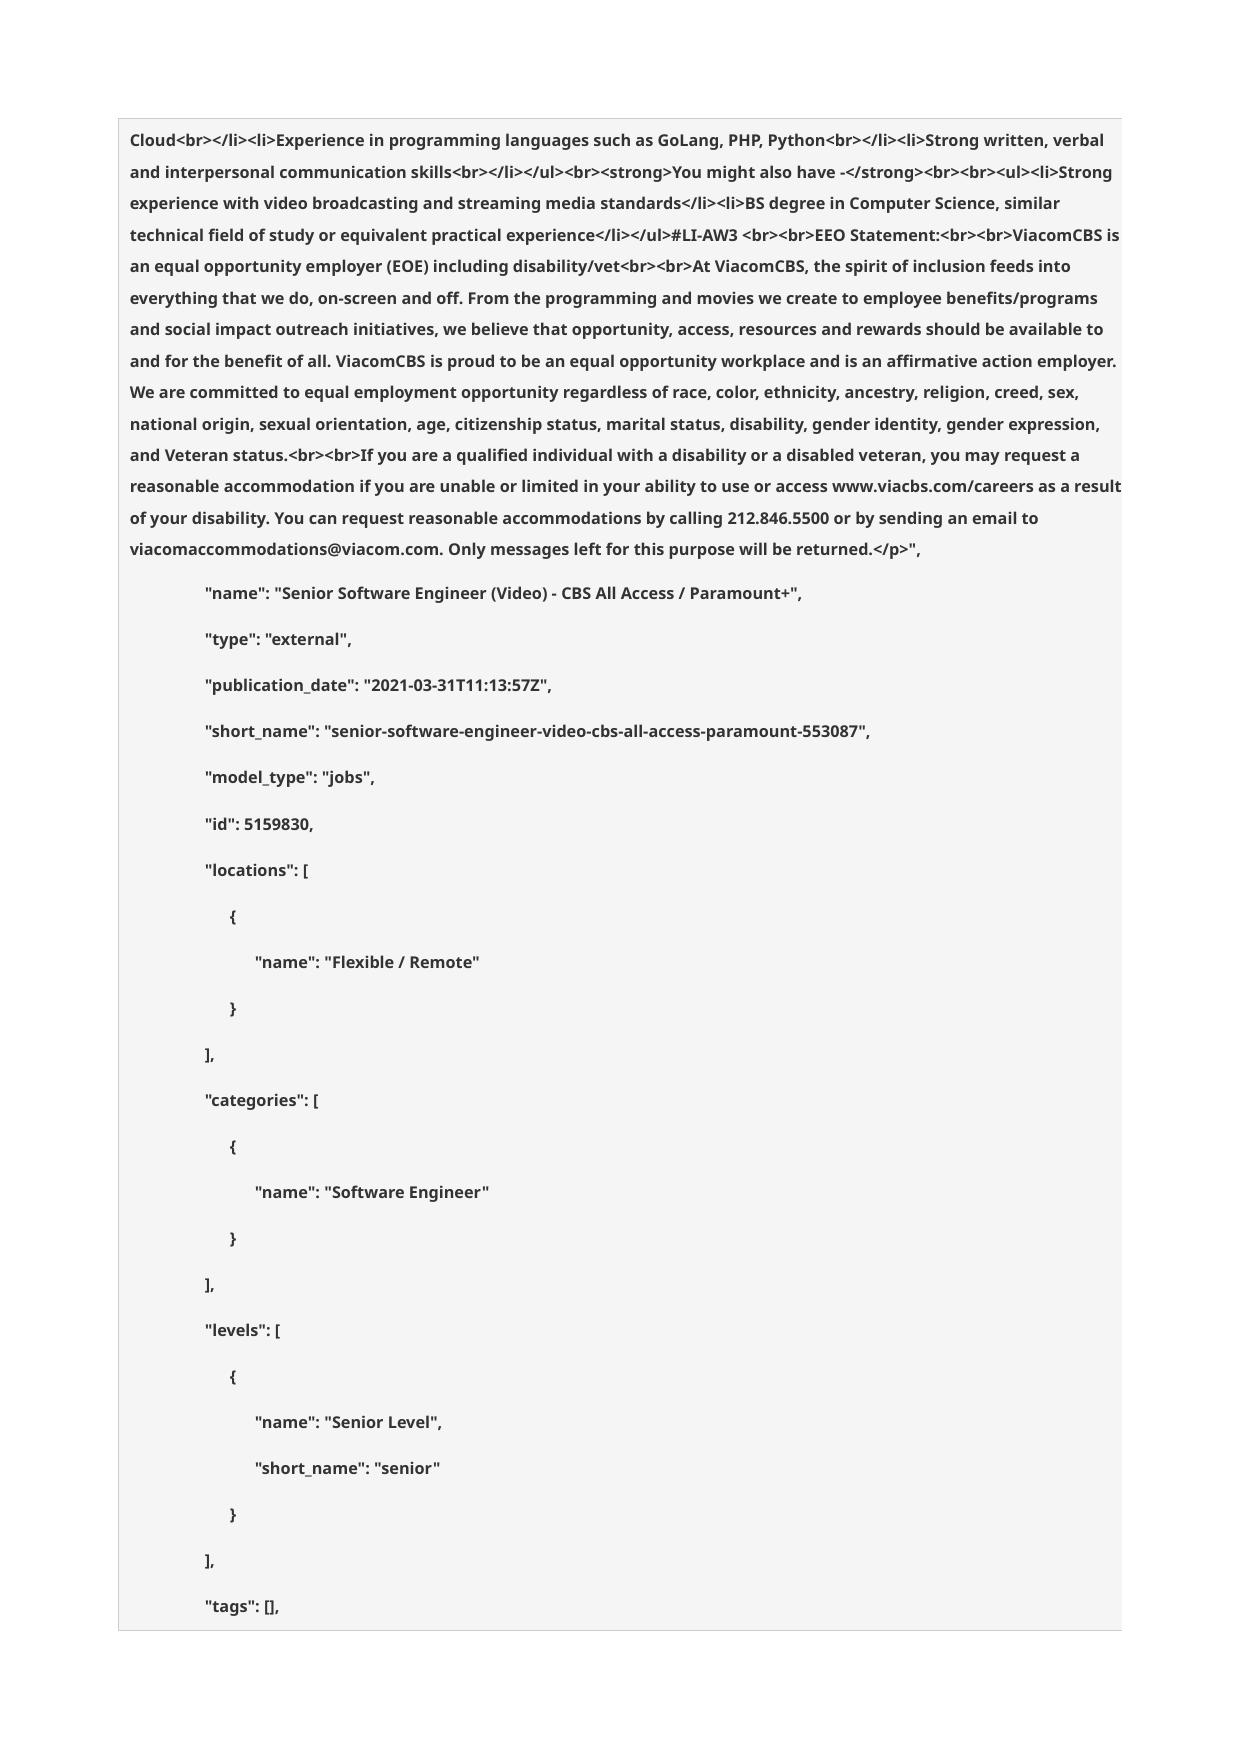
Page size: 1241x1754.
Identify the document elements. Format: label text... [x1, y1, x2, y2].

list Cloud<br></li><li>Experience in programming languages such as GoLang, PHP, Python<br></li><li>Strong written, verbal and interpersonal communication skills<br></li></ul><br><strong>You might also have -</strong><br><br><ul><li>Strong experience with video broadcasting and streaming media standards</li><li>BS degree in Computer Science, similar technical field of study or equivalent practical experience</li></ul>#LI-AW3 <br><br>EEO Statement:<br><br>ViacomCBS is an equal opportunity employer (EOE) including disability/vet<br><br>At ViacomCBS, the spirit of inclusion feeds into everything that we do, on-screen and off. From the programming and movies we create to employee benefits/programs and social impact outreach initiatives, we believe that opportunity, access, resources and rewards should be available to and for the benefit of all. ViacomCBS is proud to be an equal opportunity workplace and is an affirmative action employer. We are committed to equal employment opportunity regardless of race, color, ethnicity, ancestry, religion, creed, sex, national origin, sexual orientation, age, citizenship status, marital status, disability, gender identity, gender expression, and Veteran status.<br><br>If you are a qualified individual with a disability or a disabled veteran, you may request a reasonable accommodation if you are unable or limited in your ability to use or access www.viacbs.com/careers as a result of your disability. You can request reasonable accommodations by calling 212.846.5500 or by sending an email to viacomaccommodations@viacom.com. Only messages left for this purpose will be returned.</p>", [119, 119, 1122, 561]
list { [119, 893, 1122, 928]
list ], [119, 1031, 1122, 1066]
list ], [119, 1538, 1122, 1573]
list "name": "Software Engineer" [119, 1169, 1122, 1204]
list { [119, 1123, 1122, 1158]
list "type": "external", [119, 617, 1122, 652]
list "publication_date": "2021-03-31T11:13:57Z", [119, 663, 1122, 698]
list "short_name": "senior-software-engineer-video-cbs-all-access-paramount-553087", [119, 709, 1122, 744]
list "locations": [ [119, 847, 1122, 882]
list } [119, 1216, 1122, 1251]
list ], [119, 1262, 1122, 1297]
list } [119, 985, 1122, 1020]
list "categories": [ [119, 1077, 1122, 1112]
list { [119, 1354, 1122, 1389]
list "name": "Senior Level", [119, 1400, 1122, 1435]
list } [119, 1492, 1122, 1527]
list "name": "Flexible / Remote" [119, 939, 1122, 974]
list "name": "Senior Software Engineer (Video) - CBS All Access / Paramount+", [119, 571, 1122, 606]
list "id": 5159830, [119, 801, 1122, 836]
list "model_type": "jobs", [119, 755, 1122, 790]
list "short_name": "senior" [119, 1446, 1122, 1481]
list "levels": [ [119, 1308, 1122, 1343]
list "tags": [], [119, 1584, 1122, 1630]
